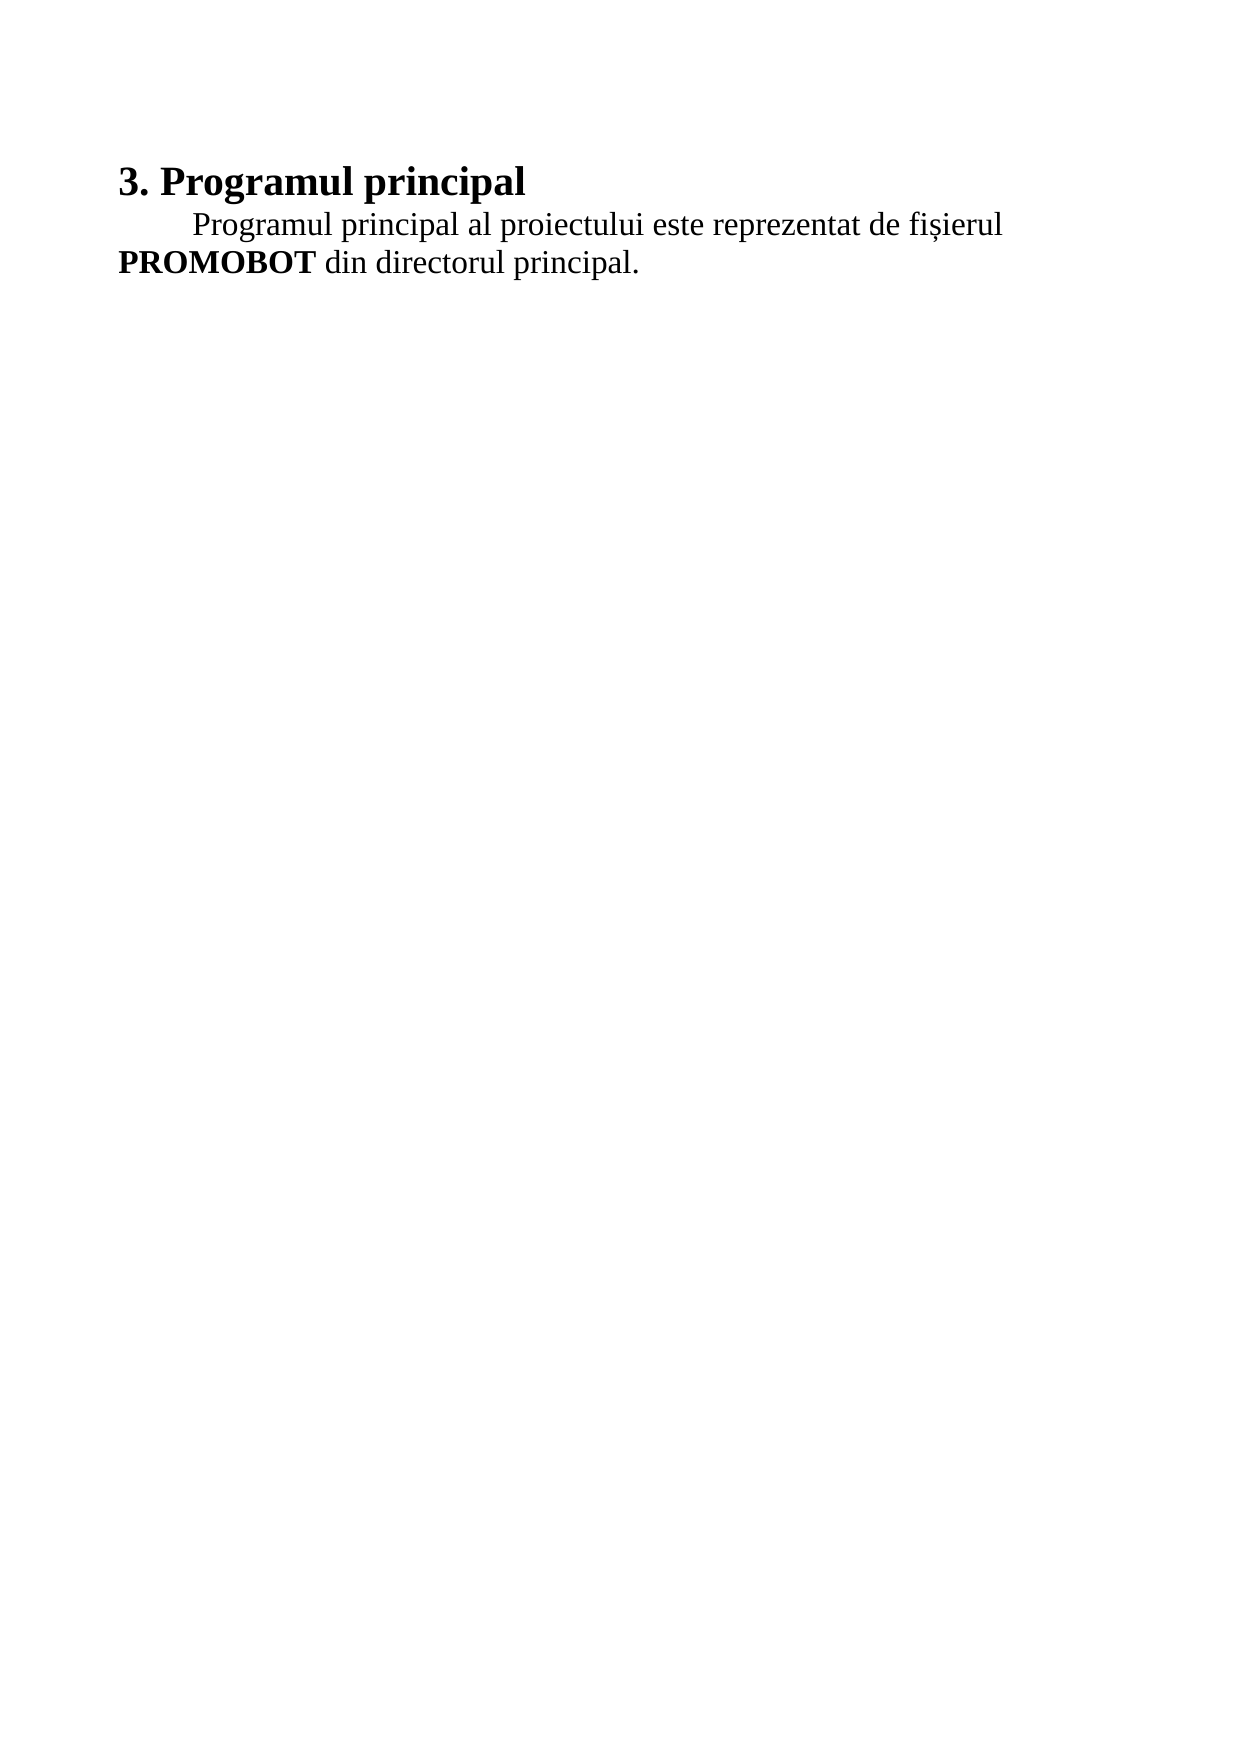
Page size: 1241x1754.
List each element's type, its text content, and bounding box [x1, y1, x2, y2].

text Programul principal al proiectului este reprezentat de fișierul PROMOBOT din directorul principal. [118, 204, 1122, 281]
text 3. Programul principal [118, 156, 1122, 204]
